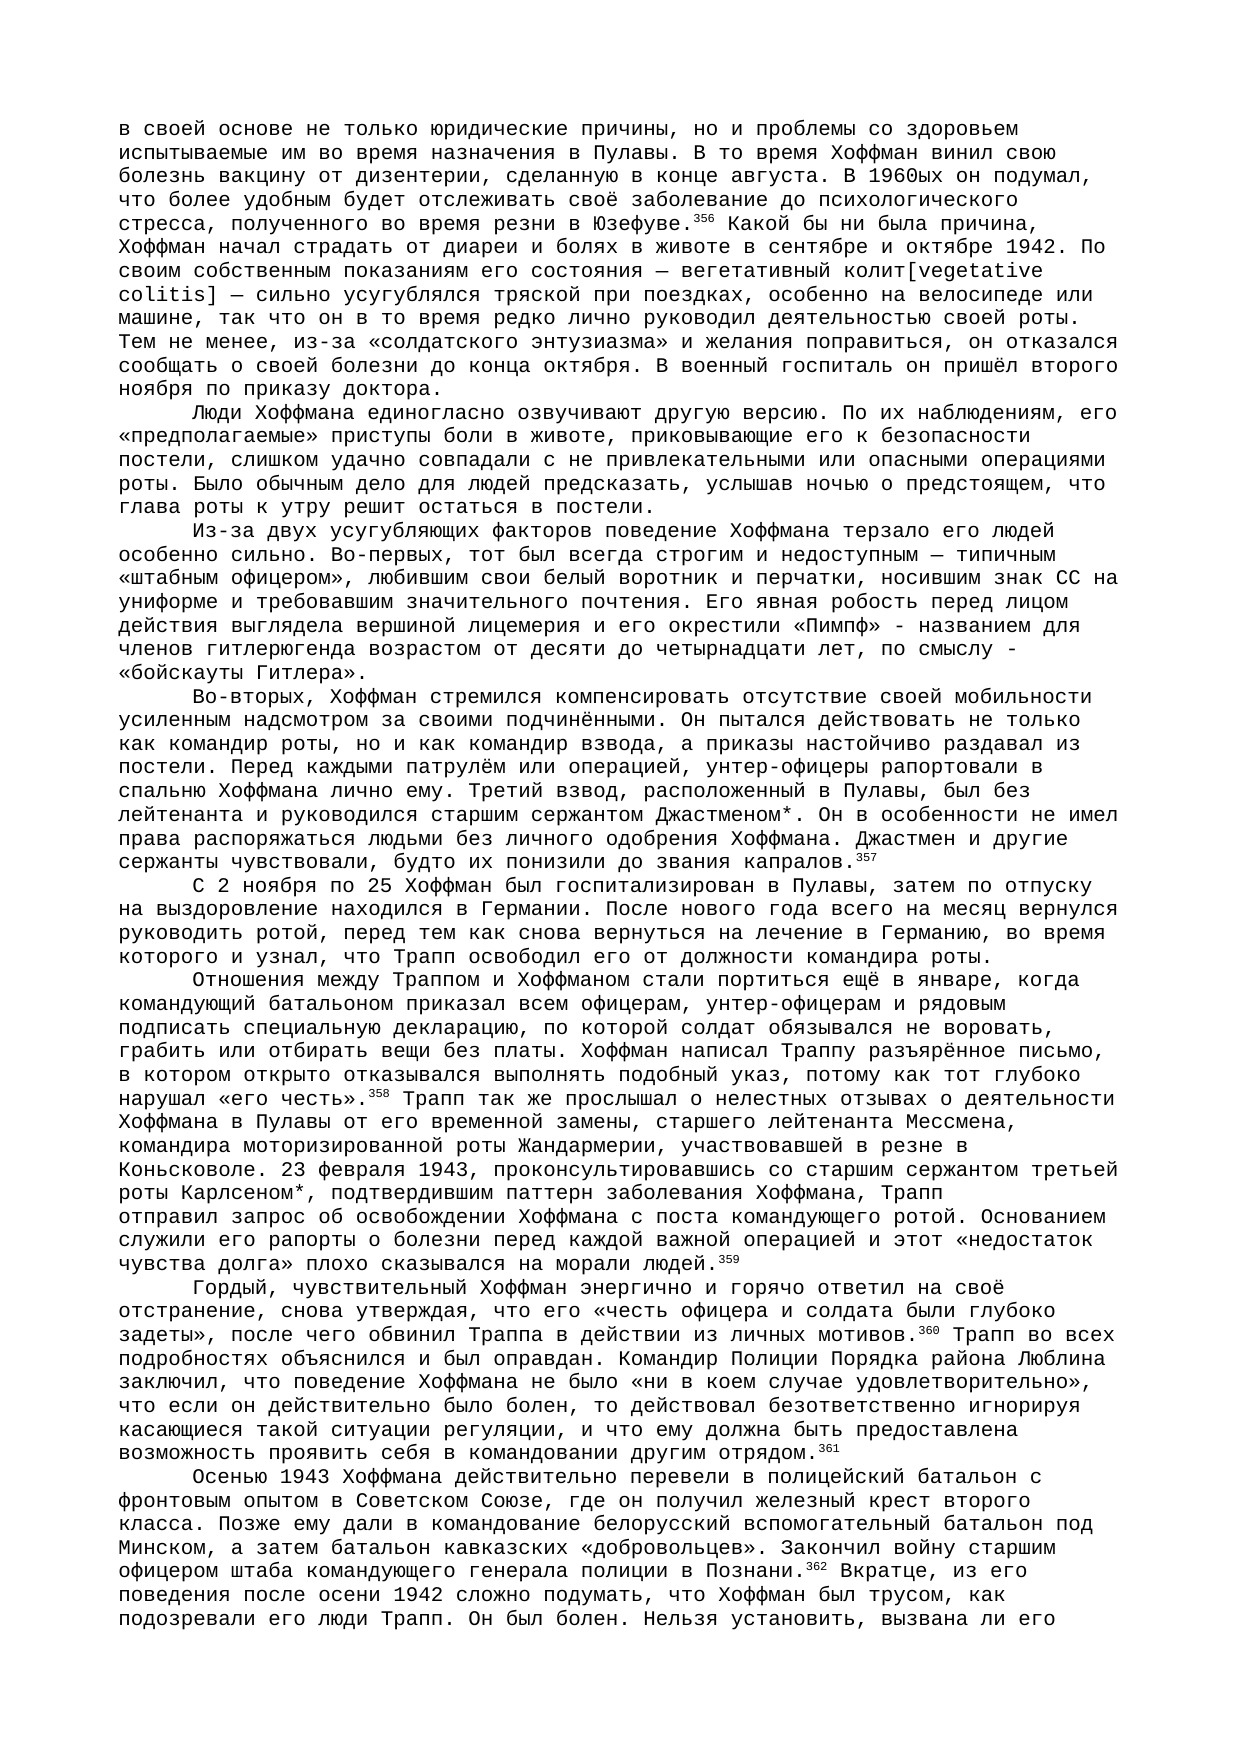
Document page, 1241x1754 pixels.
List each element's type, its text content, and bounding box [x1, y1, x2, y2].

text Из-за двух усугубляющих факторов поведение Хоффмана терзало его людей особенно сильно. Во-первых, тот был всегда строгим и недоступным — типичным «штабным офицером», любившим свои белый воротник и перчатки, носившим знак СС на униформе и требовавшим значительного почтения. Его явная робость перед лицом действия выглядела вершиной лицемерия и его окрестили «Пимпф» - названием для членов гитлерюгенда возрастом от десяти до четырнадцати лет, по смыслу - «бойскауты Гитлера». [118, 520, 1122, 686]
text Во-вторых, Хоффман стремился компенсировать отсутствие своей мобильности усиленным надсмотром за своими подчинёнными. Он пытался действовать не только как командир роты, но и как командир взвода, а приказы настойчиво раздавал из постели. Перед каждыми патрулём или операцией, унтер-офицеры рапортовали в спальню Хоффмана лично ему. Третий взвод, расположенный в Пулавы, был без лейтенанта и руководился старшим сержантом Джастменом*. Он в особенности не имел права распоряжаться людьми без личного одобрения Хоффмана. Джастмен и другие сержанты чувствовали, будто их понизили до звания капралов. [118, 686, 1122, 875]
text отправил запрос об освобождении Хоффмана с поста командующего ротой. Основанием служили его рапорты о болезни перед каждой важной операцией и этот «недостаток чувства долга» плохо сказывался на морали людей. [118, 1206, 1122, 1277]
text Отношения между Траппом и Хоффманом стали портиться ещё в январе, когда командующий батальоном приказал всем офицерам, унтер-офицерам и рядовым подписать специальную декларацию, по которой солдат обязывался не воровать, грабить или отбирать вещи без платы. Хоффман написал Траппу разъярённое письмо, в котором открыто отказывался выполнять подобный указ, потому как тот глубоко нарушал «его честь». Трапп так же прослышал о нелестных отзывах о деятельности Хоффмана в Пулавы от его временной замены, старшего лейтенанта Мессмена, командира моторизированной роты Жандармерии, участвовавшей в резне в Коньсковоле. 23 февраля 1943, проконсультировавшись со старшим сержантом третьей роты Карлсеном*, подтвердившим паттерн заболевания Хоффмана, Трапп [118, 969, 1122, 1206]
text Гордый, чувствительный Хоффман энергично и горячо ответил на своё отстранение, снова утверждая, что его «честь офицера и солдата были глубоко задеты», после чего обвинил Траппа в действии из личных мотивов. Трапп во всех подробностях объяснился и был оправдан. Командир Полиции Порядка района Люблина заключил, что поведение Хоффмана не было «ни в коем случае удовлетворительно», что если он действительно было болен, то действовал безответственно игнорируя касающиеся такой ситуации регуляции, и что ему должна быть предоставлена возможность проявить себя в командовании другим отрядом. [118, 1277, 1122, 1466]
text Осенью 1943 Хоффмана действительно перевели в полицейский батальон с фронтовым опытом в Советском Союзе, где он получил железный крест второго класса. Позже ему дали в командование белорусский вспомогательный батальон под Минском, а затем батальон кавказских «добровольцев». Закончил войну старшим офицером штаба командующего генерала полиции в Познани. Вкратце, из его поведения после осени 1942 сложно подумать, что Хоффман был трусом, как подозревали его люди Трапп. Он был болен. Нельзя установить, вызвана ли его [118, 1466, 1122, 1631]
text Люди Хоффмана единогласно озвучивают другую версию. По их наблюдениям, его «предполагаемые» приступы боли в животе, приковывающие его к безопасности постели, слишком удачно совпадали с не привлекательными или опасными операциями роты. Было обычным дело для людей предсказать, услышав ночью о предстоящем, что глава роты к утру решит остаться в постели. [118, 402, 1122, 520]
text в своей основе не только юридические причины, но и проблемы со здоровьем испытываемые им во время назначения в Пулавы. В то время Хоффман винил свою болезнь вакцину от дизентерии, сделанную в конце августа. В 1960ых он подумал, что более удобным будет отслеживать своё заболевание до психологического стресса, полученного во время резни в Юзефуве. Какой бы ни была причина, Хоффман начал страдать от диареи и болях в животе в сентябре и октябре 1942. По своим собственным показаниям его состояния — вегетативный колит[vegetative colitis] — сильно усугублялся тряской при поездках, особенно на велосипеде или машине, так что он в то время редко лично руководил деятельностью своей роты. Тем не менее, из-за «солдатского энтузиазма» и желания поправиться, он отказался сообщать о своей болезни до конца октября. В военный госпиталь он пришёл второго ноября по приказу доктора. [118, 118, 1122, 402]
text С 2 ноября по 25 Хоффман был госпитализирован в Пулавы, затем по отпуску на выздоровление находился в Германии. После нового года всего на месяц вернулся руководить ротой, перед тем как снова вернуться на лечение в Германию, во время которого и узнал, что Трапп освободил его от должности командира роты. [118, 875, 1122, 969]
